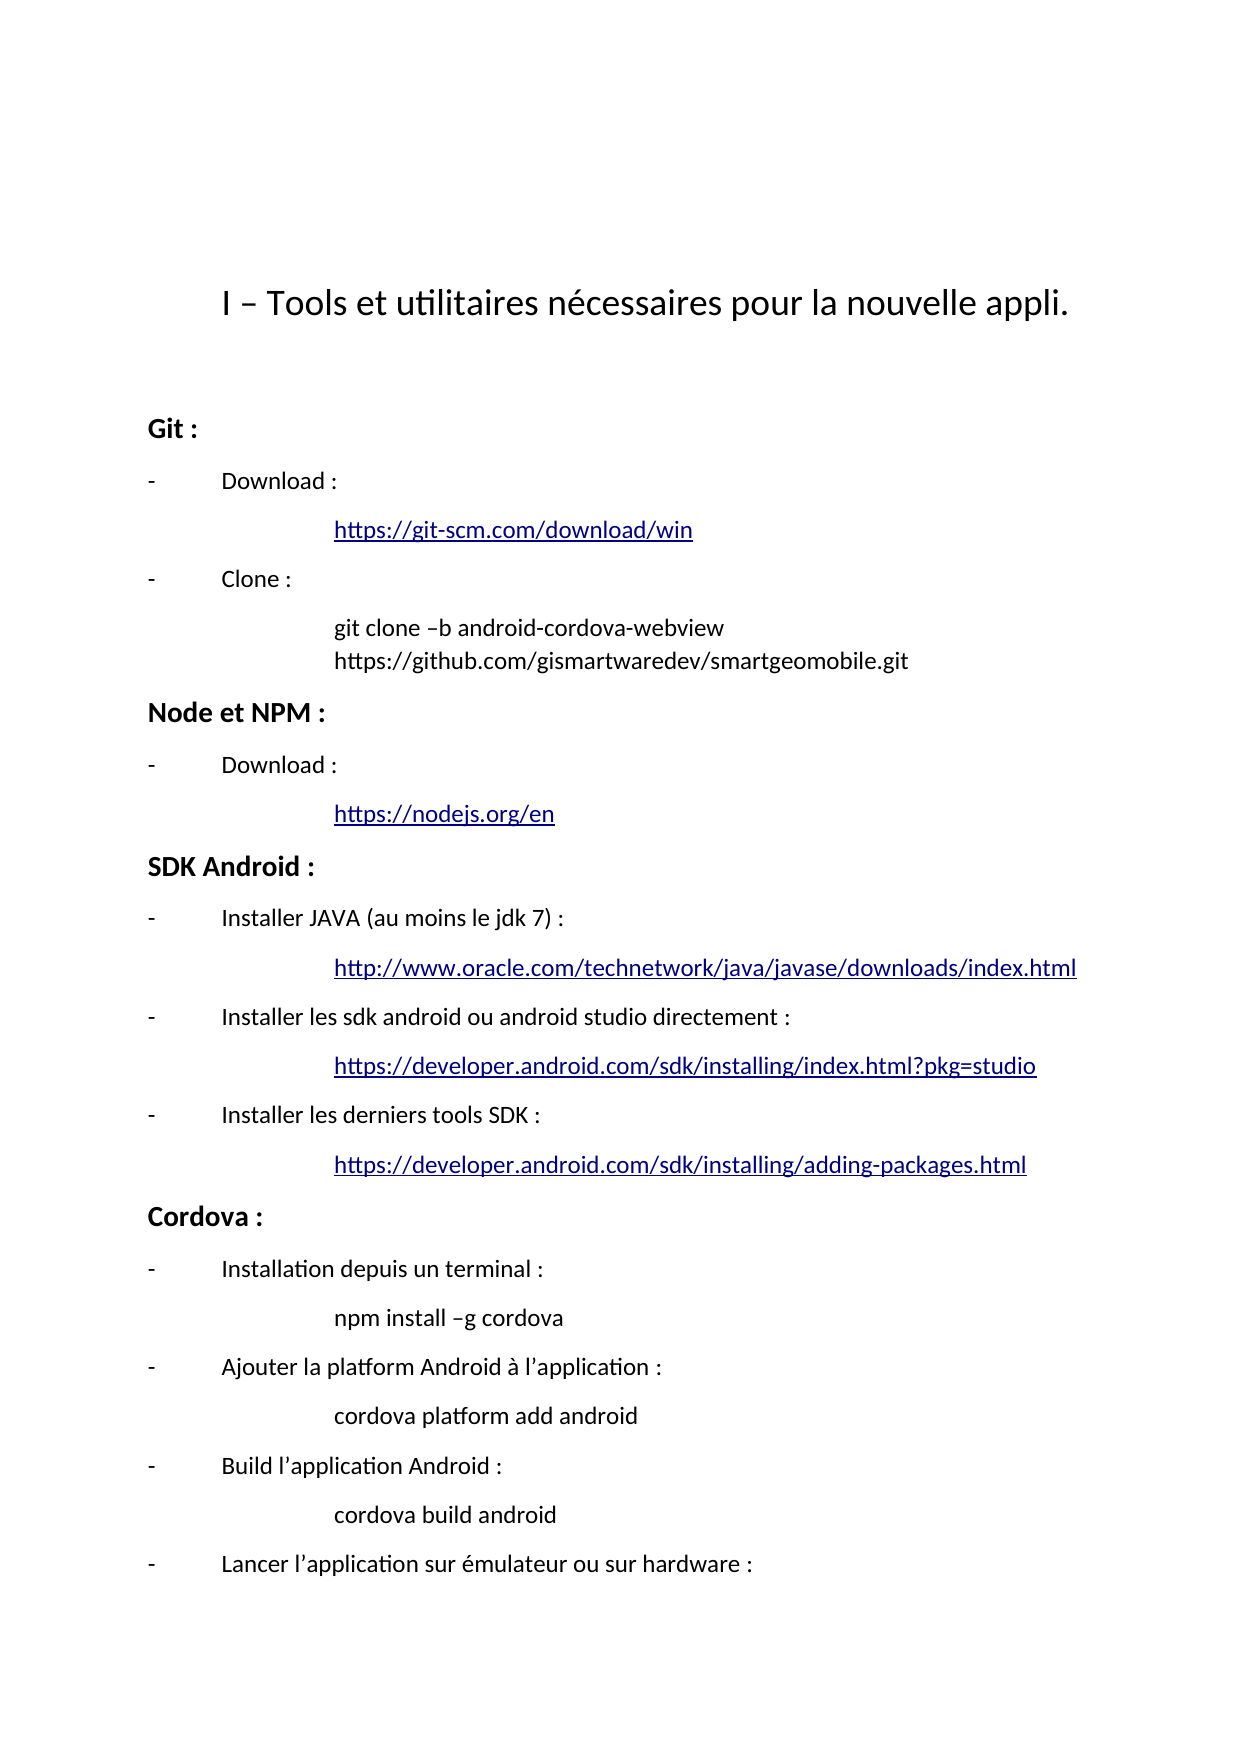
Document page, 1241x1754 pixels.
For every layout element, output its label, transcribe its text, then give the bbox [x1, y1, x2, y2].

list Lancer l’application sur émulateur ou sur hardware : [148, 1548, 1196, 1579]
text I – Tools et utilitaires nécessaires pour la nouvelle appli. [148, 279, 1196, 325]
text SDK Android : [148, 848, 1196, 883]
list Download : [148, 465, 1196, 495]
list Installation depuis un terminal : [148, 1253, 1196, 1283]
text Cordova : [148, 1198, 1196, 1234]
list https://developer.android.com/sdk/installing/adding-packages.html [334, 1149, 1196, 1179]
list Download : [148, 749, 1196, 780]
text Node et NPM : [148, 694, 1196, 730]
text Git : [148, 410, 1196, 446]
list Installer les sdk android ou android studio directement : [148, 1001, 1196, 1031]
list http://www.oracle.com/technetwork/java/javase/downloads/index.html [334, 952, 1196, 982]
list https://nodejs.org/en [334, 798, 1196, 829]
list Installer les derniers tools SDK : [148, 1099, 1196, 1130]
list Ajouter la platform Android à l’application : [148, 1351, 1196, 1382]
list git clone –b android-cordova-webview https://github.com/gismartwaredev/smartgeomobile.git [334, 613, 1196, 676]
list cordova platform add android [334, 1401, 1196, 1431]
list Build l’application Android : [148, 1450, 1196, 1480]
list npm install –g cordova [334, 1302, 1196, 1332]
list https://git-scm.com/download/win [334, 514, 1196, 544]
list cordova build android [334, 1499, 1196, 1529]
list https://developer.android.com/sdk/installing/index.html?pkg=studio [334, 1050, 1196, 1081]
list Installer JAVA (au moins le jdk 7) : [148, 902, 1196, 933]
list Clone : [148, 563, 1196, 594]
